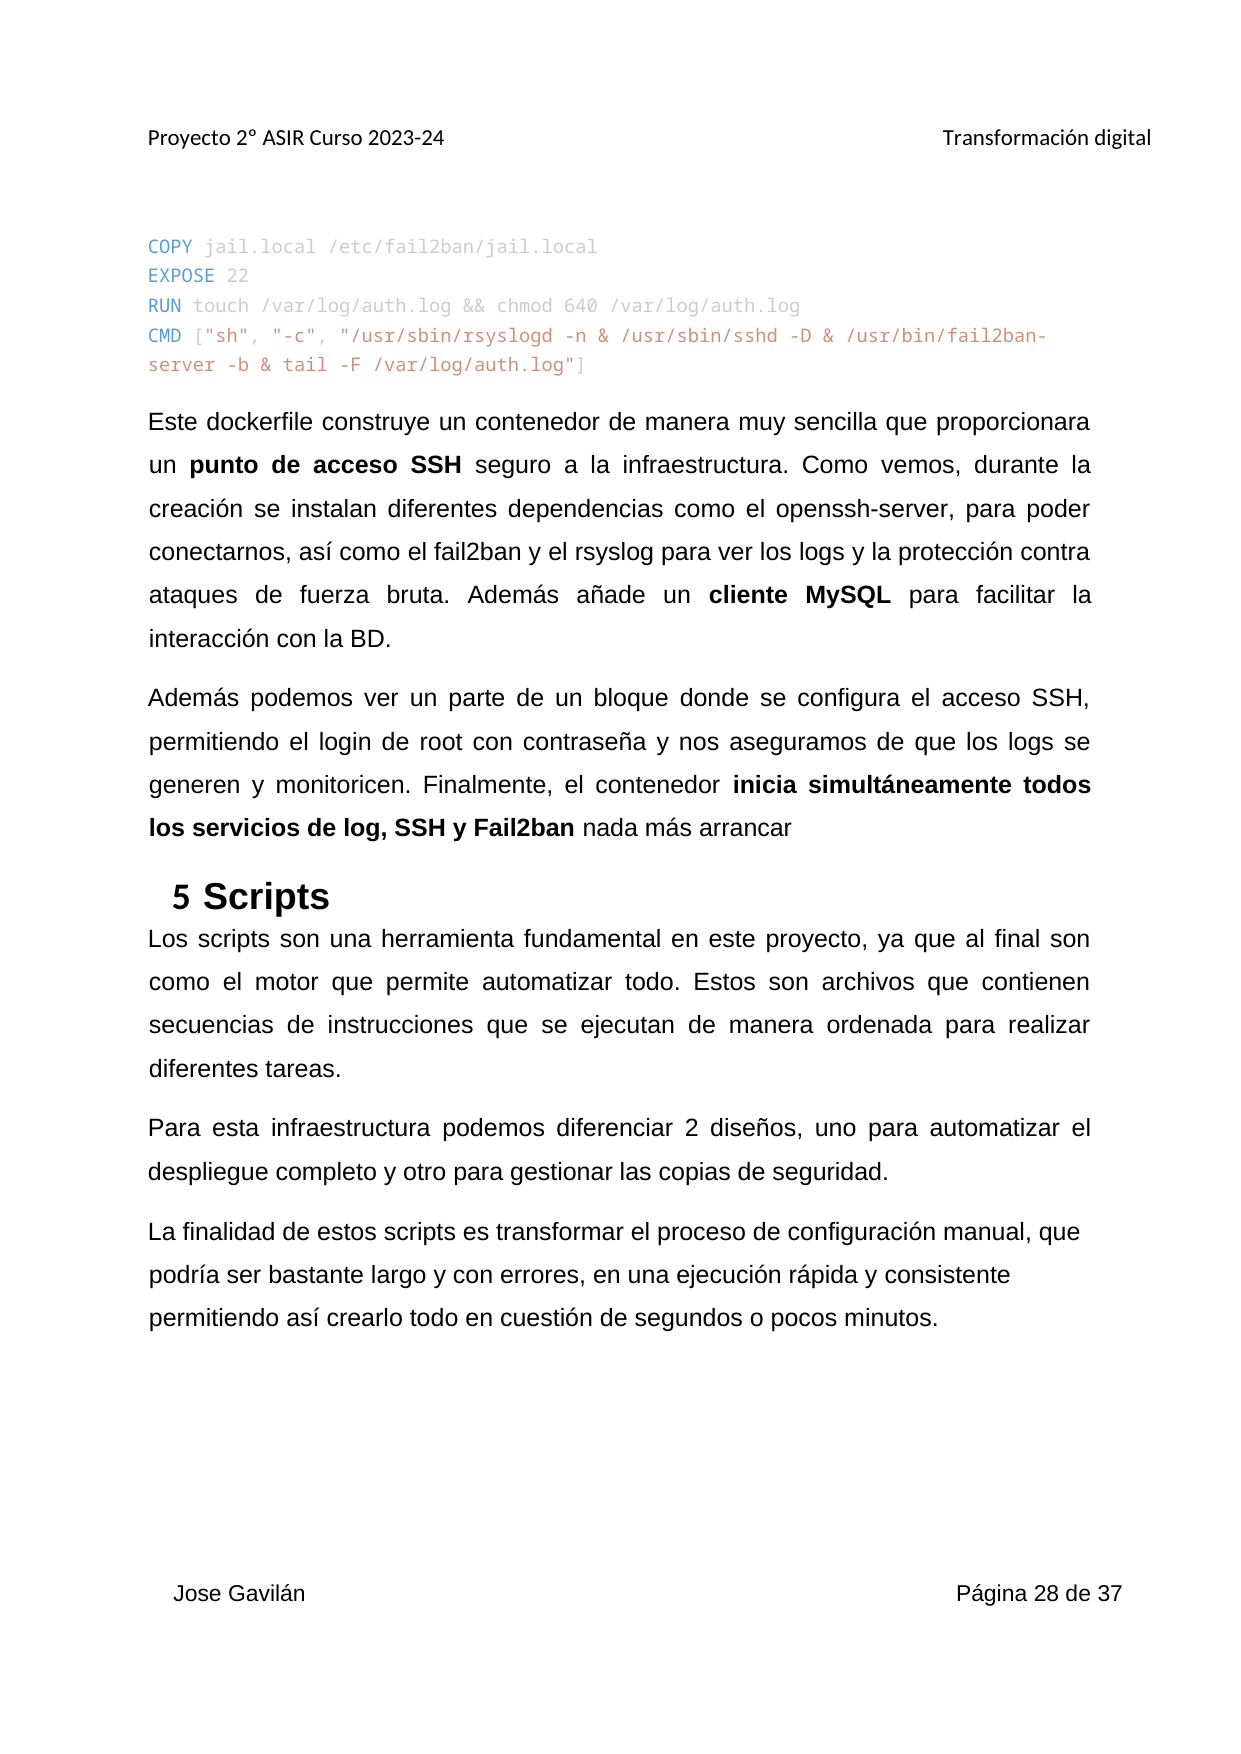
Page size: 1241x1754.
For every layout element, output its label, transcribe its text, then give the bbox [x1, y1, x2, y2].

text Además podemos ver un parte de un bloque donde se configura el acceso SSH, permitiendo el login de root con contraseña y nos aseguramos de que los logs se generen y monitoricen. Finalmente, el contenedor inicia simultáneamente todos los servicios de log, SSH y Fail2ban nada más arrancar [148, 683, 1092, 842]
text RUN touch /var/log/auth.log && chmod 640 /var/log/auth.log [148, 288, 1093, 318]
text Para esta infraestructura podemos diferenciar 2 diseños, uno para automatizar el despliegue completo y otro para gestionar las copias de seguridad. [148, 1113, 1093, 1185]
subtitle Scripts [172, 873, 1093, 919]
text EXPOSE 22 [148, 258, 1093, 288]
text CMD ["sh", "-c", "/usr/sbin/rsyslogd -n & /usr/sbin/sshd -D & /usr/bin/fail2ban-server -b & tail -F /var/log/auth.log"] [148, 318, 1093, 377]
text La finalidad de estos scripts es transformar el proceso de configuración manual, que podría ser bastante largo y con errores, en una ejecución rápida y consistente permitiendo así crearlo todo en cuestión de segundos o pocos minutos. [148, 1216, 1092, 1332]
text Este dockerfile construye un contenedor de manera muy sencilla que proporcionara un punto de acceso SSH seguro a la infraestructura. Como vemos, durante la creación se instalan diferentes dependencias como el openssh-server, para poder conectarnos, así como el fail2ban y el rsyslog para ver los logs y la protección contra ataques de fuerza bruta. Además añade un cliente MySQL para facilitar la interacción con la BD. [148, 407, 1092, 652]
text COPY jail.local /etc/fail2ban/jail.local [148, 229, 1093, 258]
text Los scripts son una herramienta fundamental en este proyecto, ya que al final son como el motor que permite automatizar todo. Estos son archivos que contienen secuencias de instrucciones que se ejecutan de manera ordenada para realizar diferentes tareas. [148, 923, 1092, 1082]
